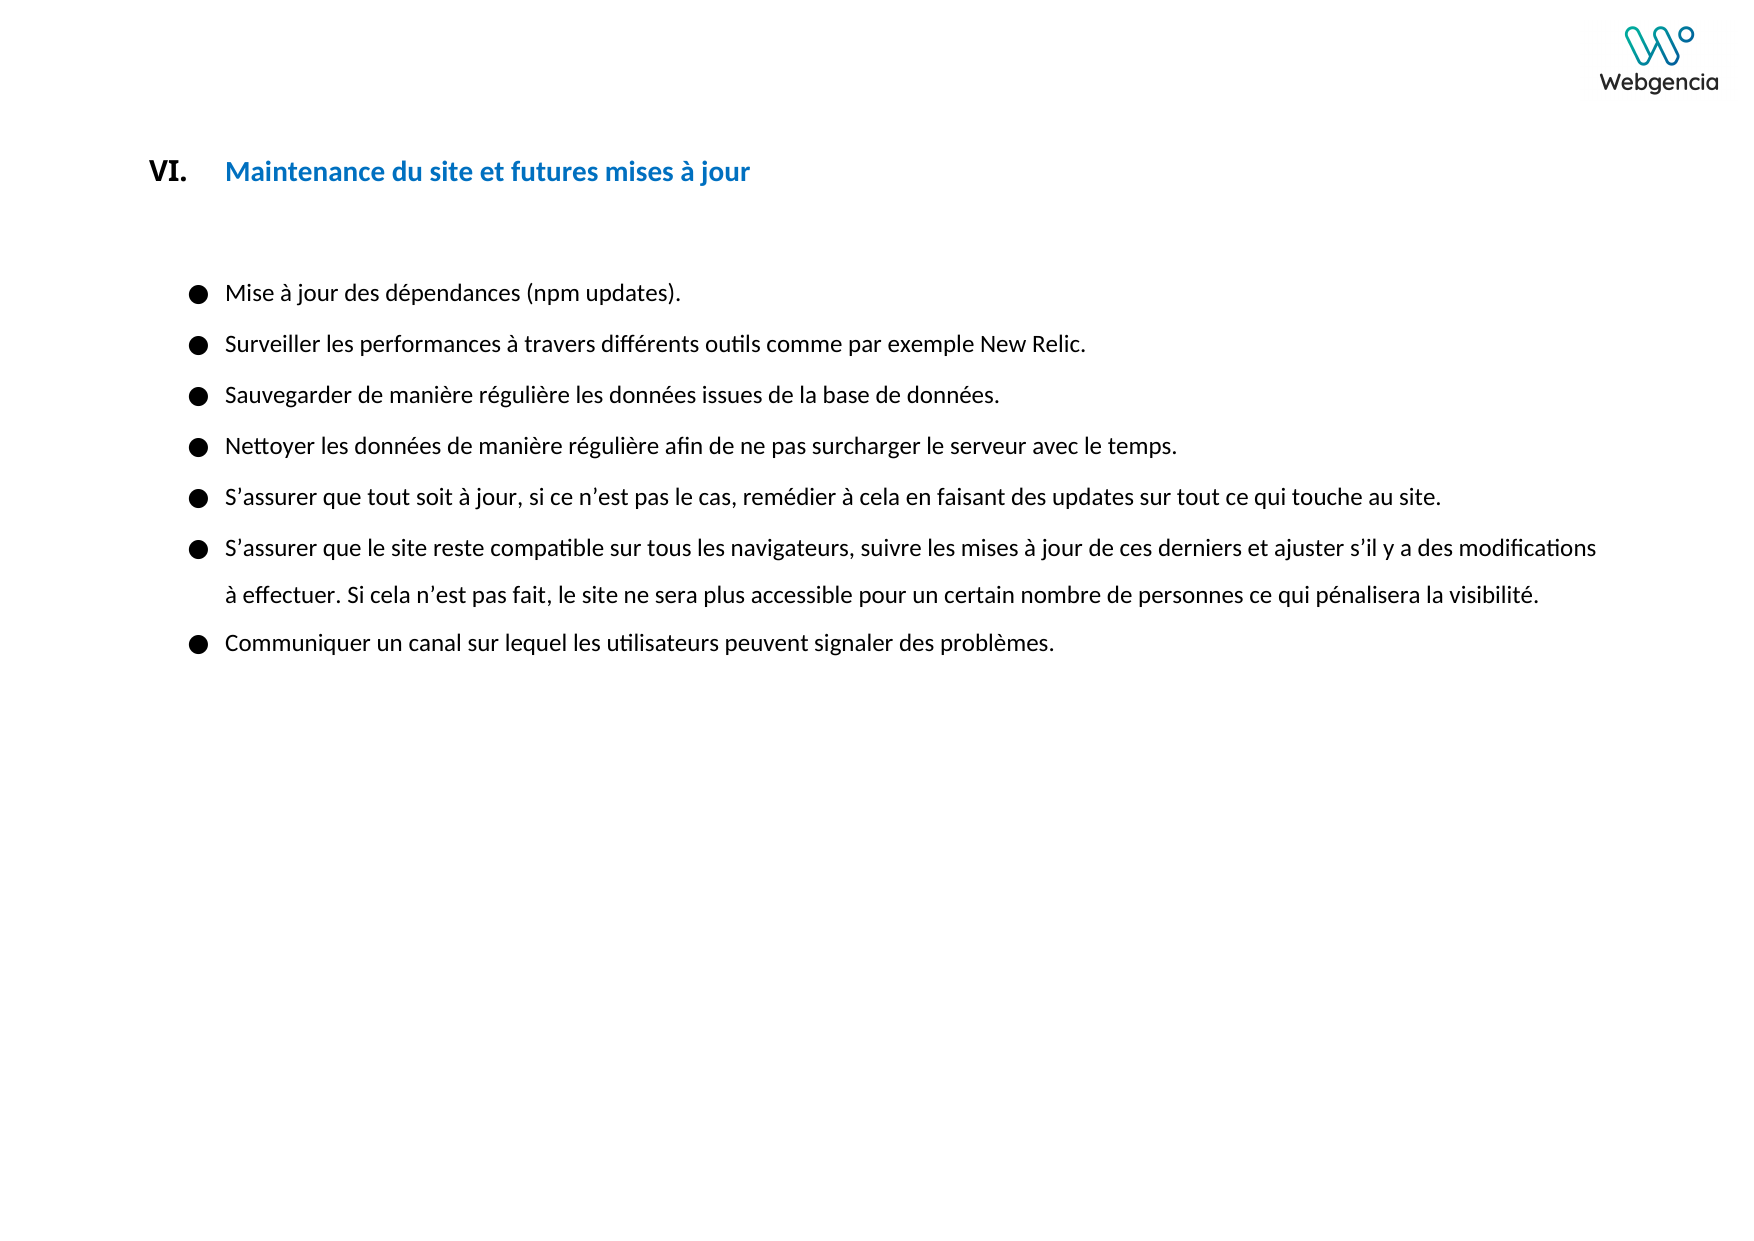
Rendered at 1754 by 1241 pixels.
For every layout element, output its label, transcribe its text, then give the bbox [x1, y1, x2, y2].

list Surveiller les performances à travers différents outils comme par exemple New Relic. [187, 326, 1604, 360]
list Communiquer un canal sur lequel les utilisateurs peuvent signaler des problèmes. [187, 625, 1604, 659]
list S’assurer que le site reste compatible sur tous les navigateurs, suivre les mises à jour de ces derniers et ajuster s’il y a des modifications à effectuer. Si cela n’est pas fait, le site ne sera plus accessible pour un certain nombre de personnes ce qui pénalisera la visibilité. [187, 530, 1604, 610]
list Sauvegarder de manière régulière les données issues de la base de données. [187, 377, 1604, 411]
list Maintenance du site et futures mises à jour [187, 150, 1604, 253]
list Nettoyer les données de manière régulière afin de ne pas surcharger le serveur avec le temps. [187, 428, 1604, 462]
list Mise à jour des dépendances (npm updates). [187, 275, 1604, 309]
list S’assurer que tout soit à jour, si ce n’est pas le cas, remédier à cela en faisant des updates sur tout ce qui touche au site. [187, 479, 1604, 513]
